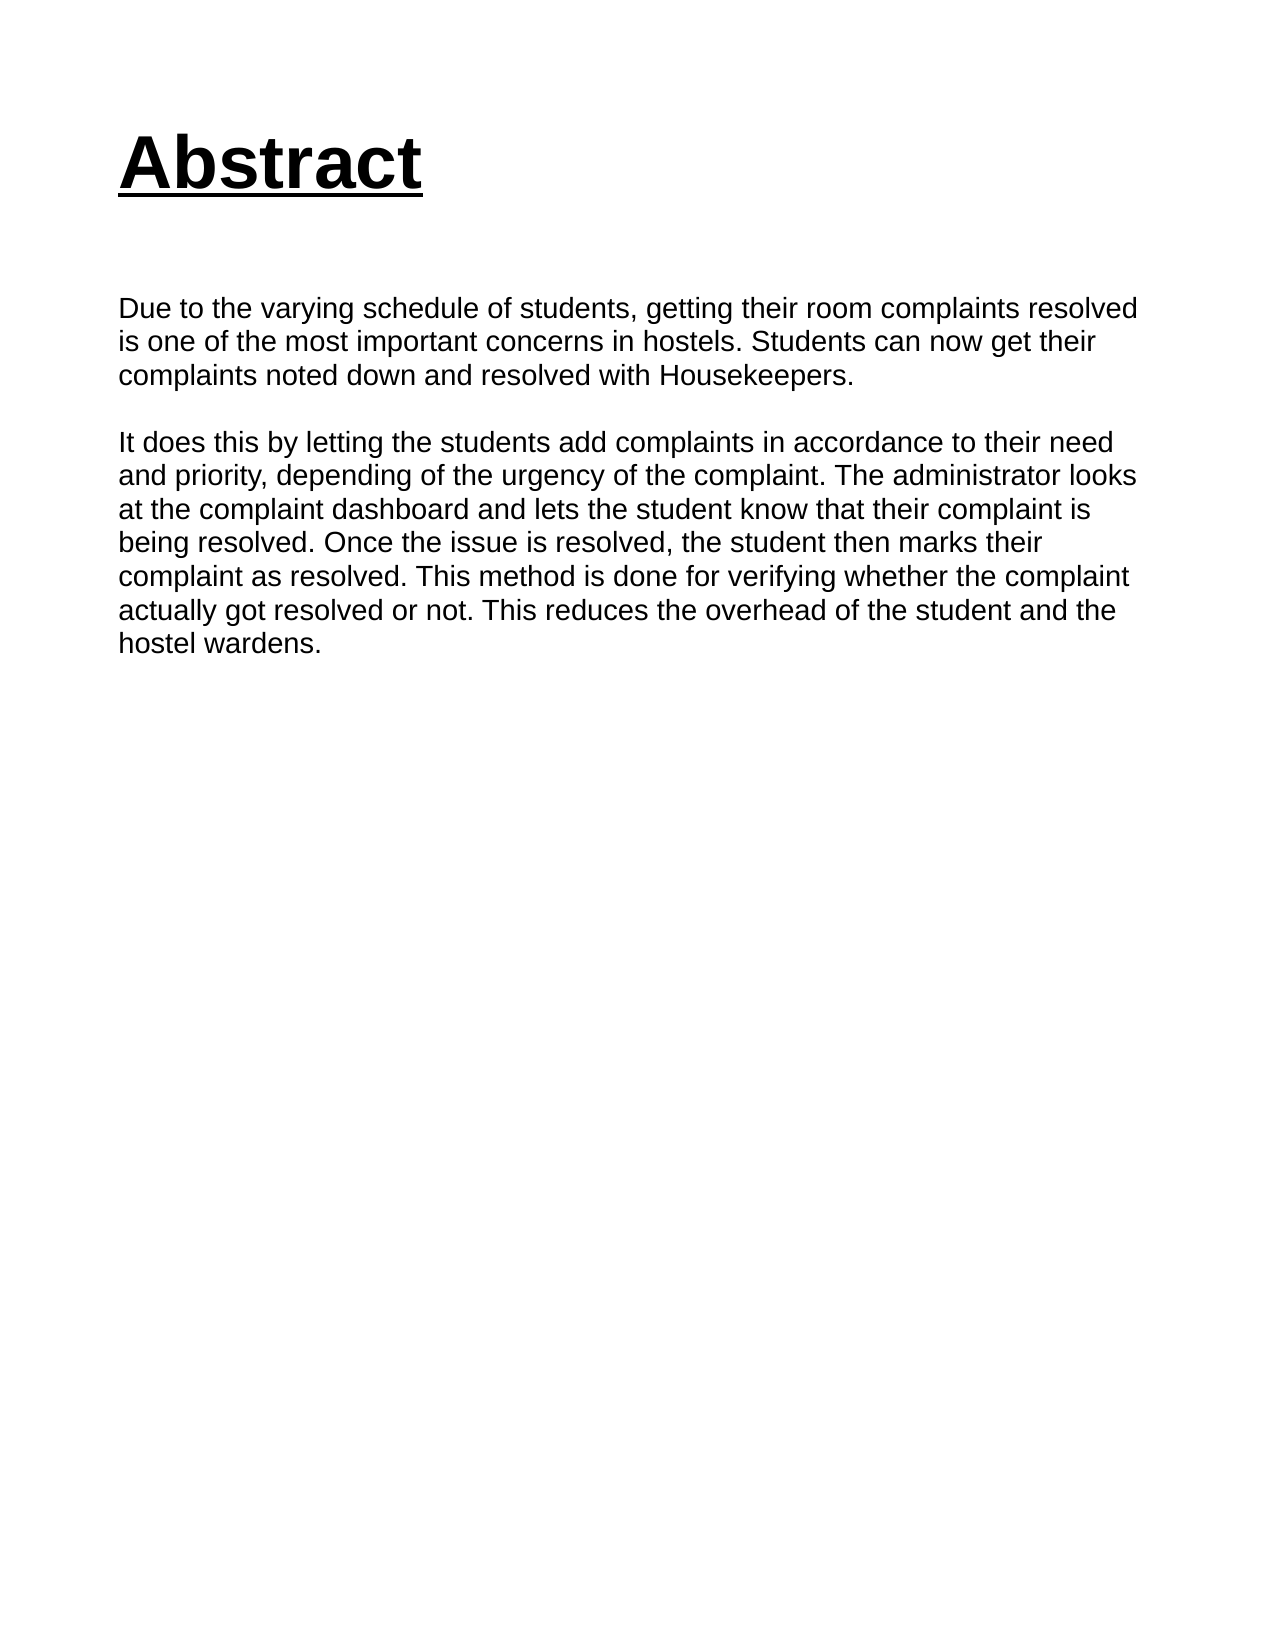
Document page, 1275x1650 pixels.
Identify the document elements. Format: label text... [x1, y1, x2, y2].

text It does this by letting the students add complaints in accordance to their need and priority, depending of the urgency of the complaint. The administrator looks at the complaint dashboard and lets the student know that their complaint is being resolved. Once the issue is resolved, the student then marks their complaint as resolved. This method is done for verifying whether the complaint actually got resolved or not. This reduces the overhead of the student and the hostel wardens. [118, 425, 1157, 659]
text Due to the varying schedule of students, getting their room complaints resolved is one of the most important concerns in hostels. Students can now get their complaints noted down and resolved with Housekeepers. [118, 291, 1157, 391]
text Abstract [118, 118, 1157, 204]
